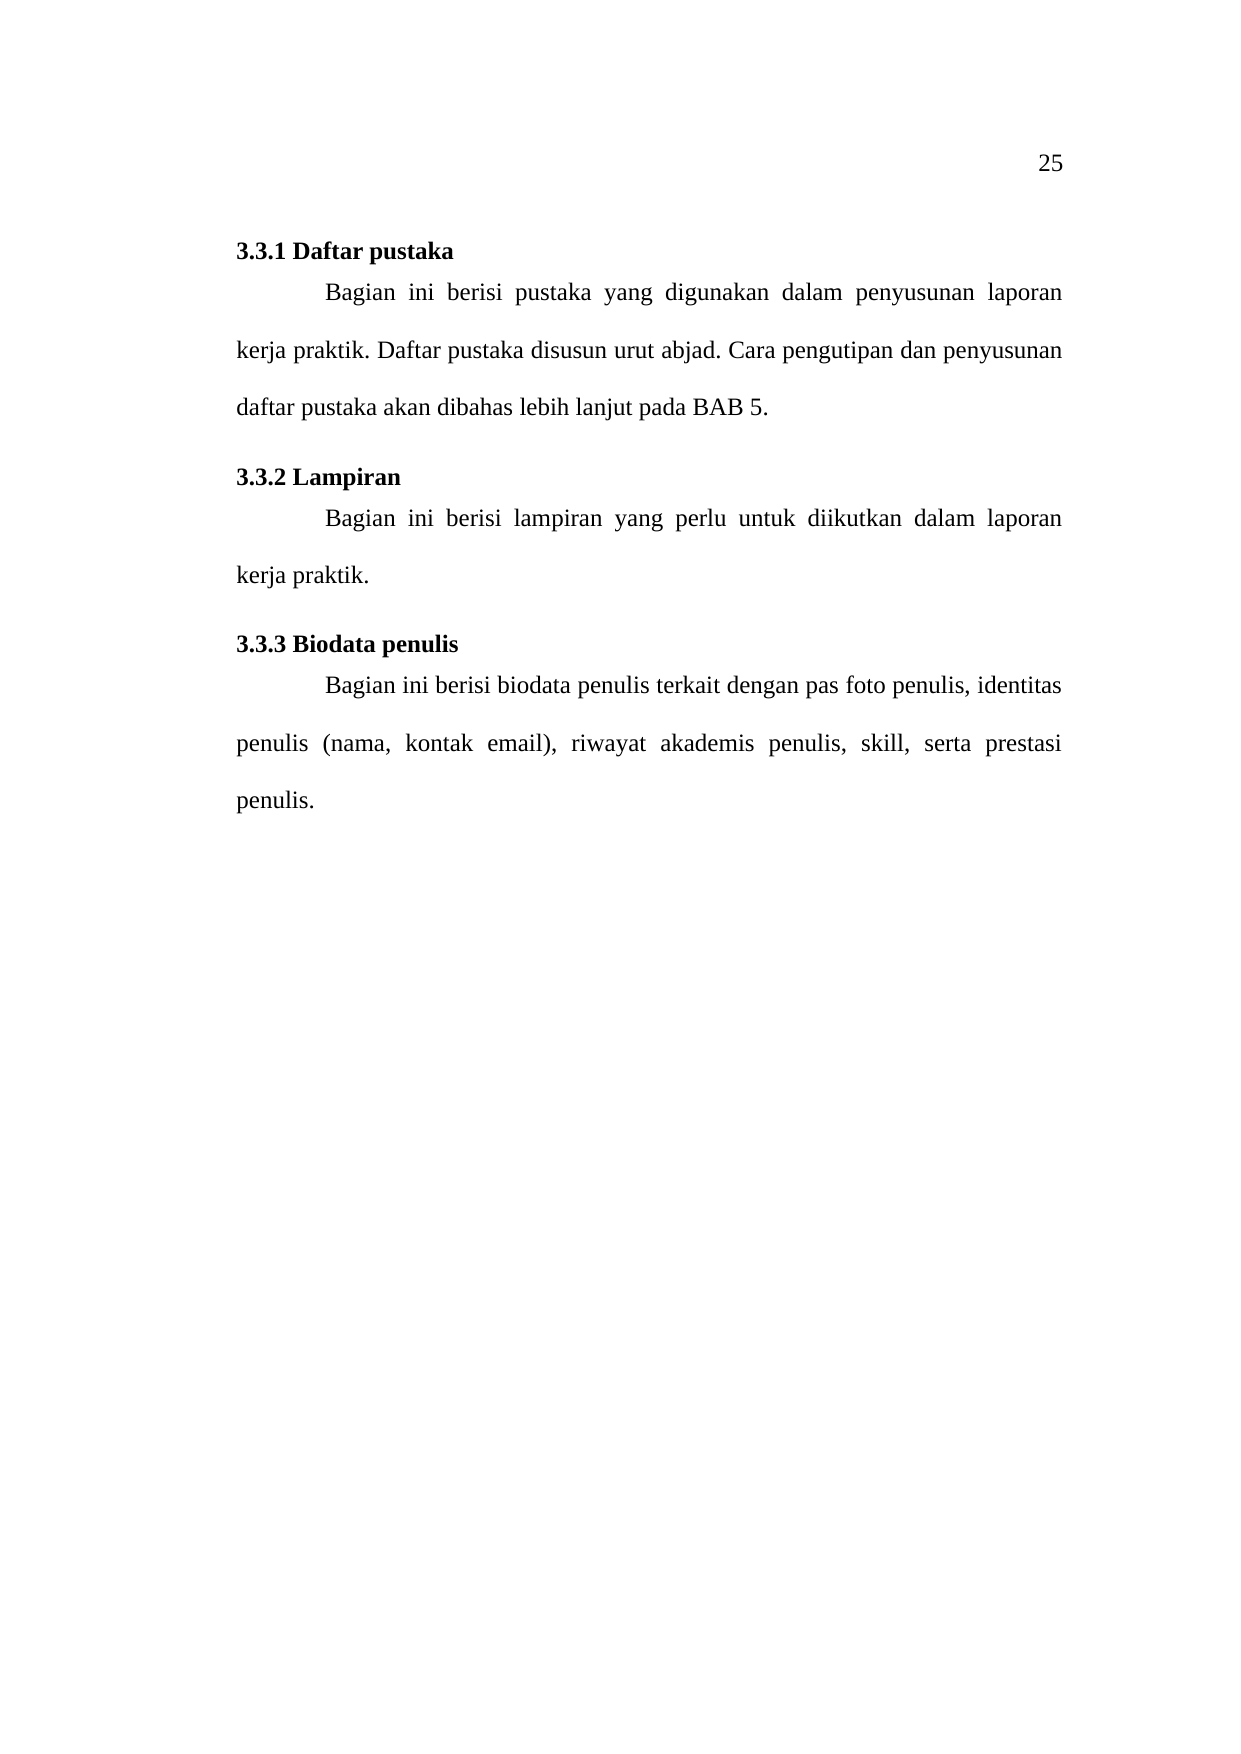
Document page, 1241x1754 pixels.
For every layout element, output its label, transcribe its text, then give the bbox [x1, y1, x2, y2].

text Bagian ini berisi pustaka yang digunakan dalam penyusunan laporan kerja praktik. Daftar pustaka disusun urut abjad. Cara pengutipan dan penyusunan daftar pustaka akan dibahas lebih lanjut pada BAB 5. [236, 277, 1063, 421]
subtitle Biodata penulis [236, 629, 1063, 658]
subtitle Daftar pustaka [236, 236, 1063, 265]
subtitle Lampiran [236, 462, 1063, 490]
text Bagian ini berisi lampiran yang perlu untuk diikutkan dalam laporan kerja praktik. [236, 503, 1063, 589]
text Bagian ini berisi biodata penulis terkait dengan pas foto penulis, identitas penulis (nama, kontak email), riwayat akademis penulis, skill, serta prestasi penulis. [236, 671, 1063, 814]
